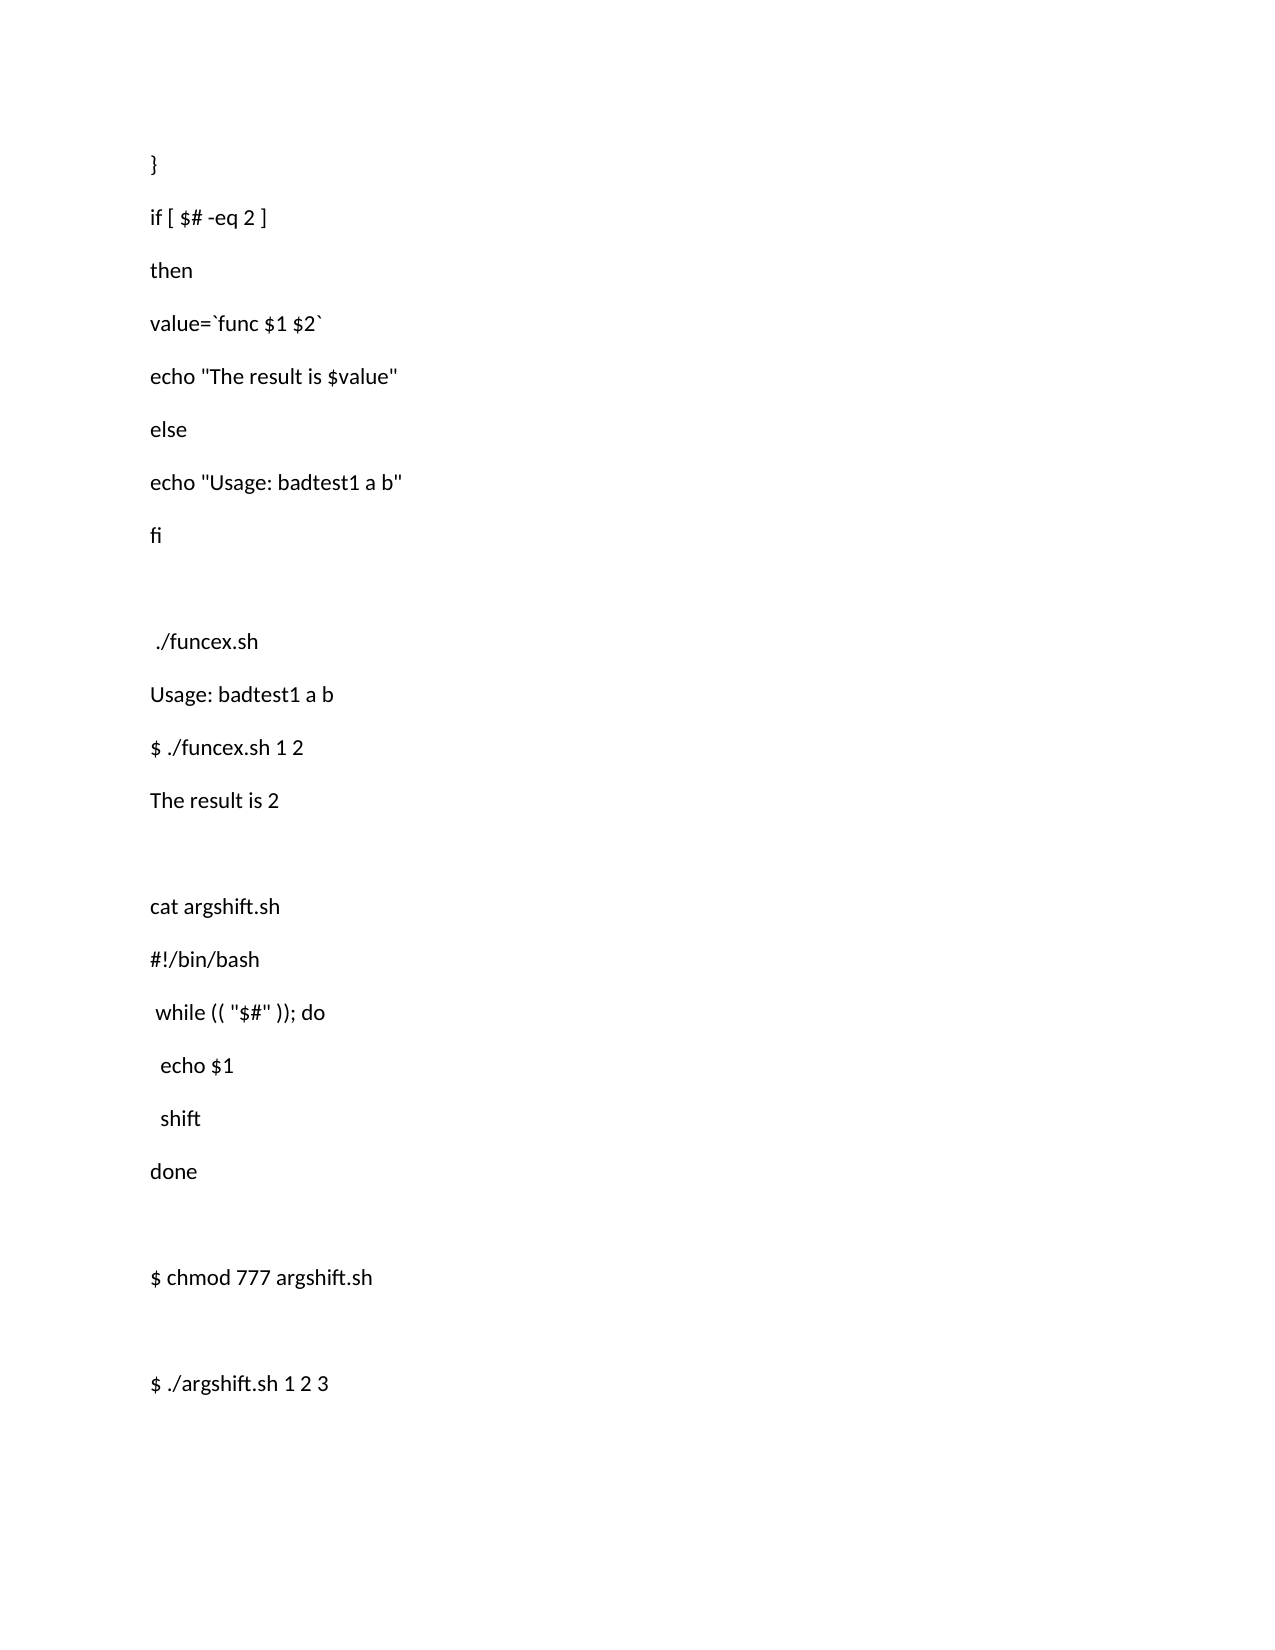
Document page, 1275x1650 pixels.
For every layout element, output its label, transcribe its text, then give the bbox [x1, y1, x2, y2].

text value=`func $1 $2` [150, 309, 1125, 337]
text shift [150, 1104, 1125, 1132]
text done [150, 1157, 1125, 1185]
text echo "The result is $value" [150, 362, 1125, 390]
text #!/bin/bash [150, 945, 1125, 973]
text $ chmod 777 argshift.sh [150, 1263, 1125, 1291]
text $ ./funcex.sh 1 2 [150, 733, 1125, 761]
text $ ./argshift.sh 1 2 3 [150, 1369, 1125, 1397]
text then [150, 256, 1125, 284]
text echo "Usage: badtest1 a b" [150, 468, 1125, 496]
text fi [150, 521, 1125, 549]
text if [ $# -eq 2 ] [150, 203, 1125, 231]
text while (( "$#" )); do [150, 998, 1125, 1026]
text } [150, 150, 1125, 178]
text Usage: badtest1 a b [150, 680, 1125, 708]
text else [150, 415, 1125, 443]
text ./funcex.sh [150, 627, 1125, 655]
text The result is 2 [150, 786, 1125, 814]
text cat argshift.sh [150, 892, 1125, 920]
text echo $1 [150, 1051, 1125, 1079]
